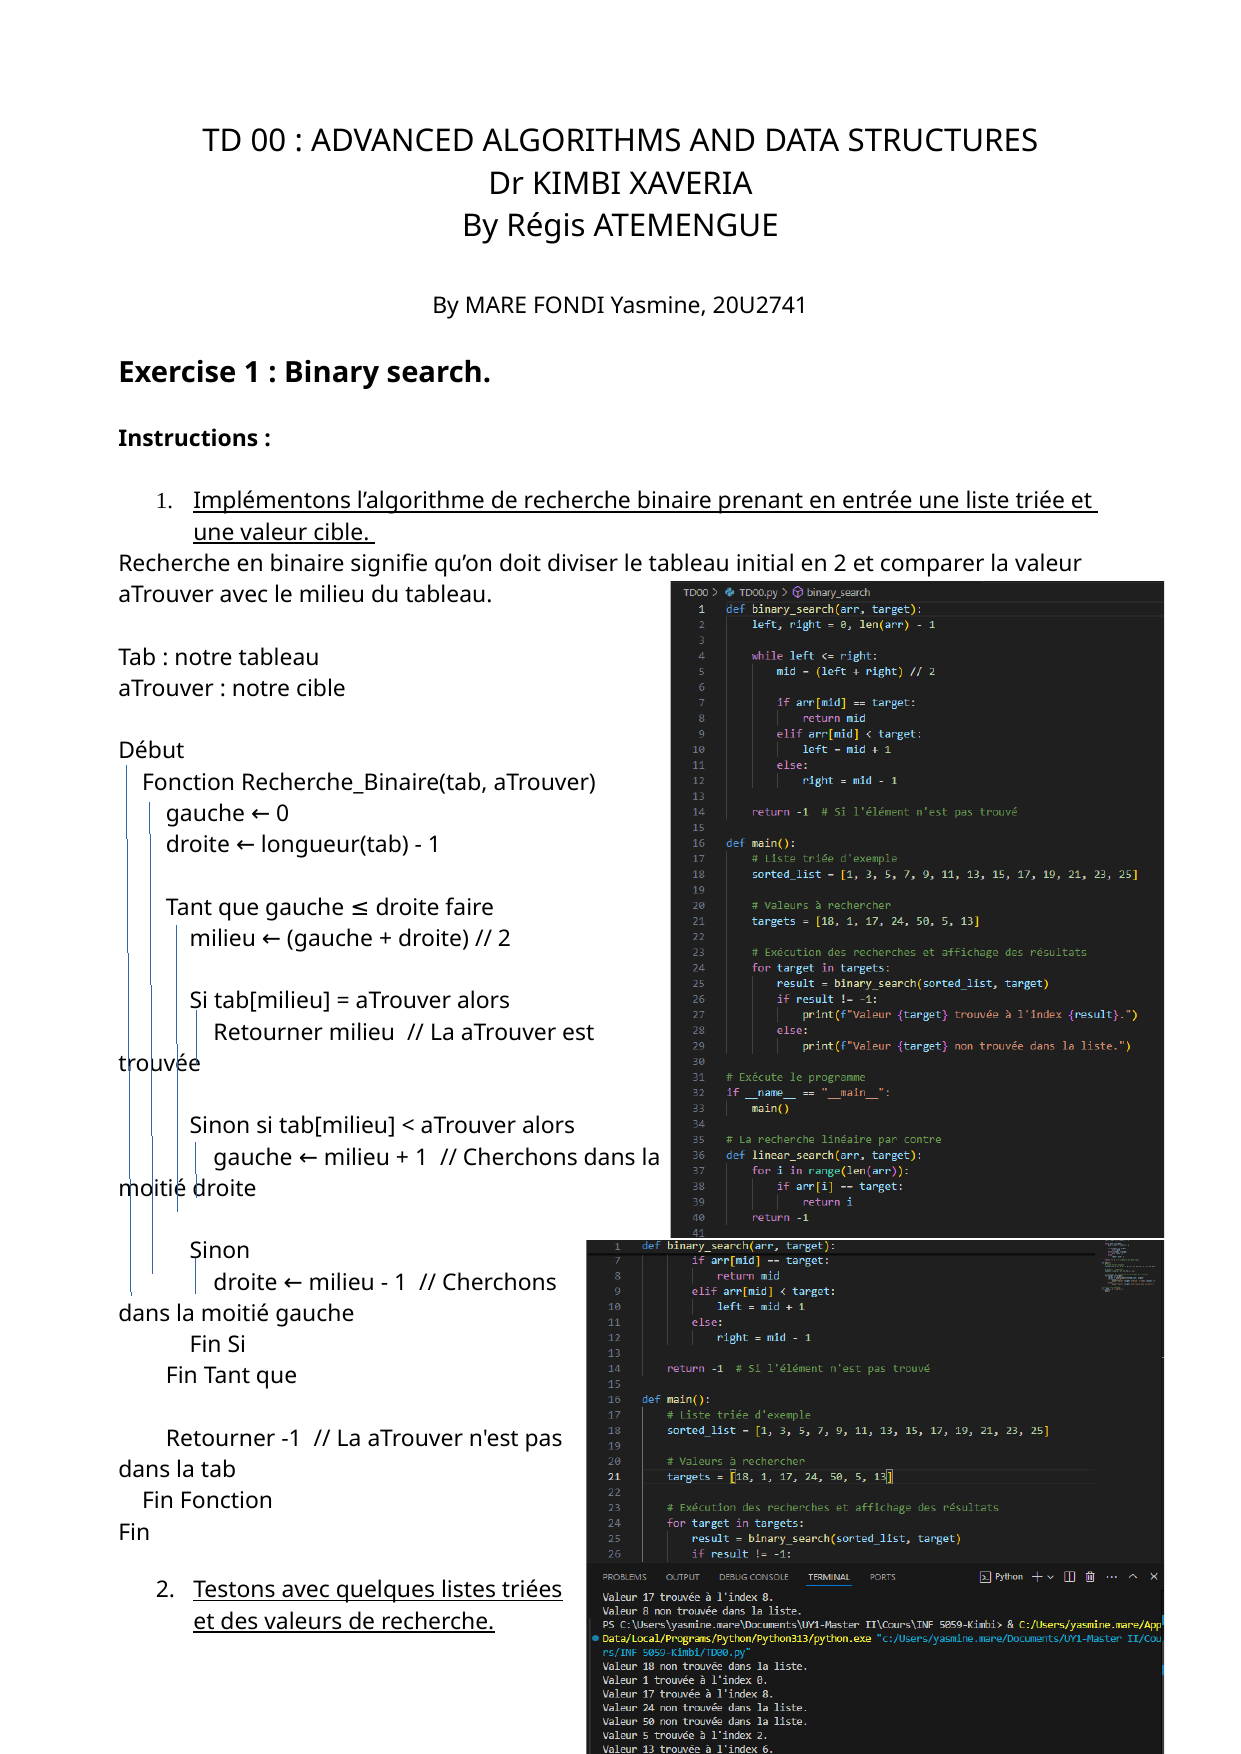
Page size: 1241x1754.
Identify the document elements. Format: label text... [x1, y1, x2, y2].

text Début [118, 734, 670, 766]
text gauche ← milieu + 1 // Cherchons dans la moitié droite [153, 1141, 177, 1203]
text Sinon [153, 1234, 1122, 1266]
text droite ← longueur(tab) - 1 [118, 828, 670, 859]
text [128, 891, 150, 922]
text Instructions : [118, 422, 1122, 453]
text Fin Fonction [118, 1484, 586, 1516]
text gauche ← milieu + 1 // Cherchons dans la moitié droite [118, 1141, 152, 1203]
text [128, 922, 150, 953]
text Retourner milieu // La aTrouver est trouvée [129, 1016, 151, 1078]
text [118, 797, 126, 828]
text Sinon si tab[milieu] < aTrouver alors [178, 1109, 670, 1141]
text droite ← milieu - 1 // Cherchons dans la moitié gauche [118, 1266, 586, 1328]
text Retourner milieu // La aTrouver est trouvée [152, 1016, 670, 1078]
text Tab : notre tableau [118, 641, 670, 672]
picture [586, 1240, 1165, 1754]
text TD 00 : ADVANCED ALGORITHMS AND DATA STRUCTURES [118, 118, 1122, 161]
text gauche ← milieu + 1 // Cherchons dans la moitié droite [178, 1141, 670, 1203]
text By MARE FONDI Yasmine, 20U2741 [118, 288, 1122, 320]
text Tant que gauche ≤ droite faire [151, 891, 670, 922]
text [129, 984, 176, 1016]
text By Régis ATEMENGUE [118, 203, 1122, 246]
text Si tab[milieu] = aTrouver alors [177, 984, 670, 1016]
list Testons avec quelques listes triées et des valeurs de recherche. [156, 1573, 586, 1636]
text milieu ← (gauche + droite) // 2 [151, 922, 670, 953]
text Fin Si [118, 1328, 586, 1359]
text Fonction Recherche_Binaire(tab, aTrouver) [127, 766, 670, 797]
text Recherche en binaire signifie qu’on doit diviser le tableau initial en 2 et comparer la valeur aTrouver avec le milieu du tableau. [118, 547, 1122, 609]
text Retourner -1 // La aTrouver n'est pas dans la tab [118, 1422, 586, 1484]
text Exercise 1 : Binary search. [118, 351, 1122, 391]
text Fin Tant que [118, 1359, 586, 1391]
text aTrouver : notre cible [118, 672, 670, 703]
text Dr KIMBI XAVERIA [118, 161, 1122, 203]
text [118, 1234, 130, 1266]
text [131, 1234, 152, 1266]
text gauche ← 0 [127, 797, 670, 828]
picture [670, 581, 1165, 1238]
text Fin [118, 1516, 586, 1547]
list Implémentons l’algorithme de recherche binaire prenant en entrée une liste triée et une valeur cible. [156, 484, 1122, 547]
text [130, 1109, 177, 1141]
